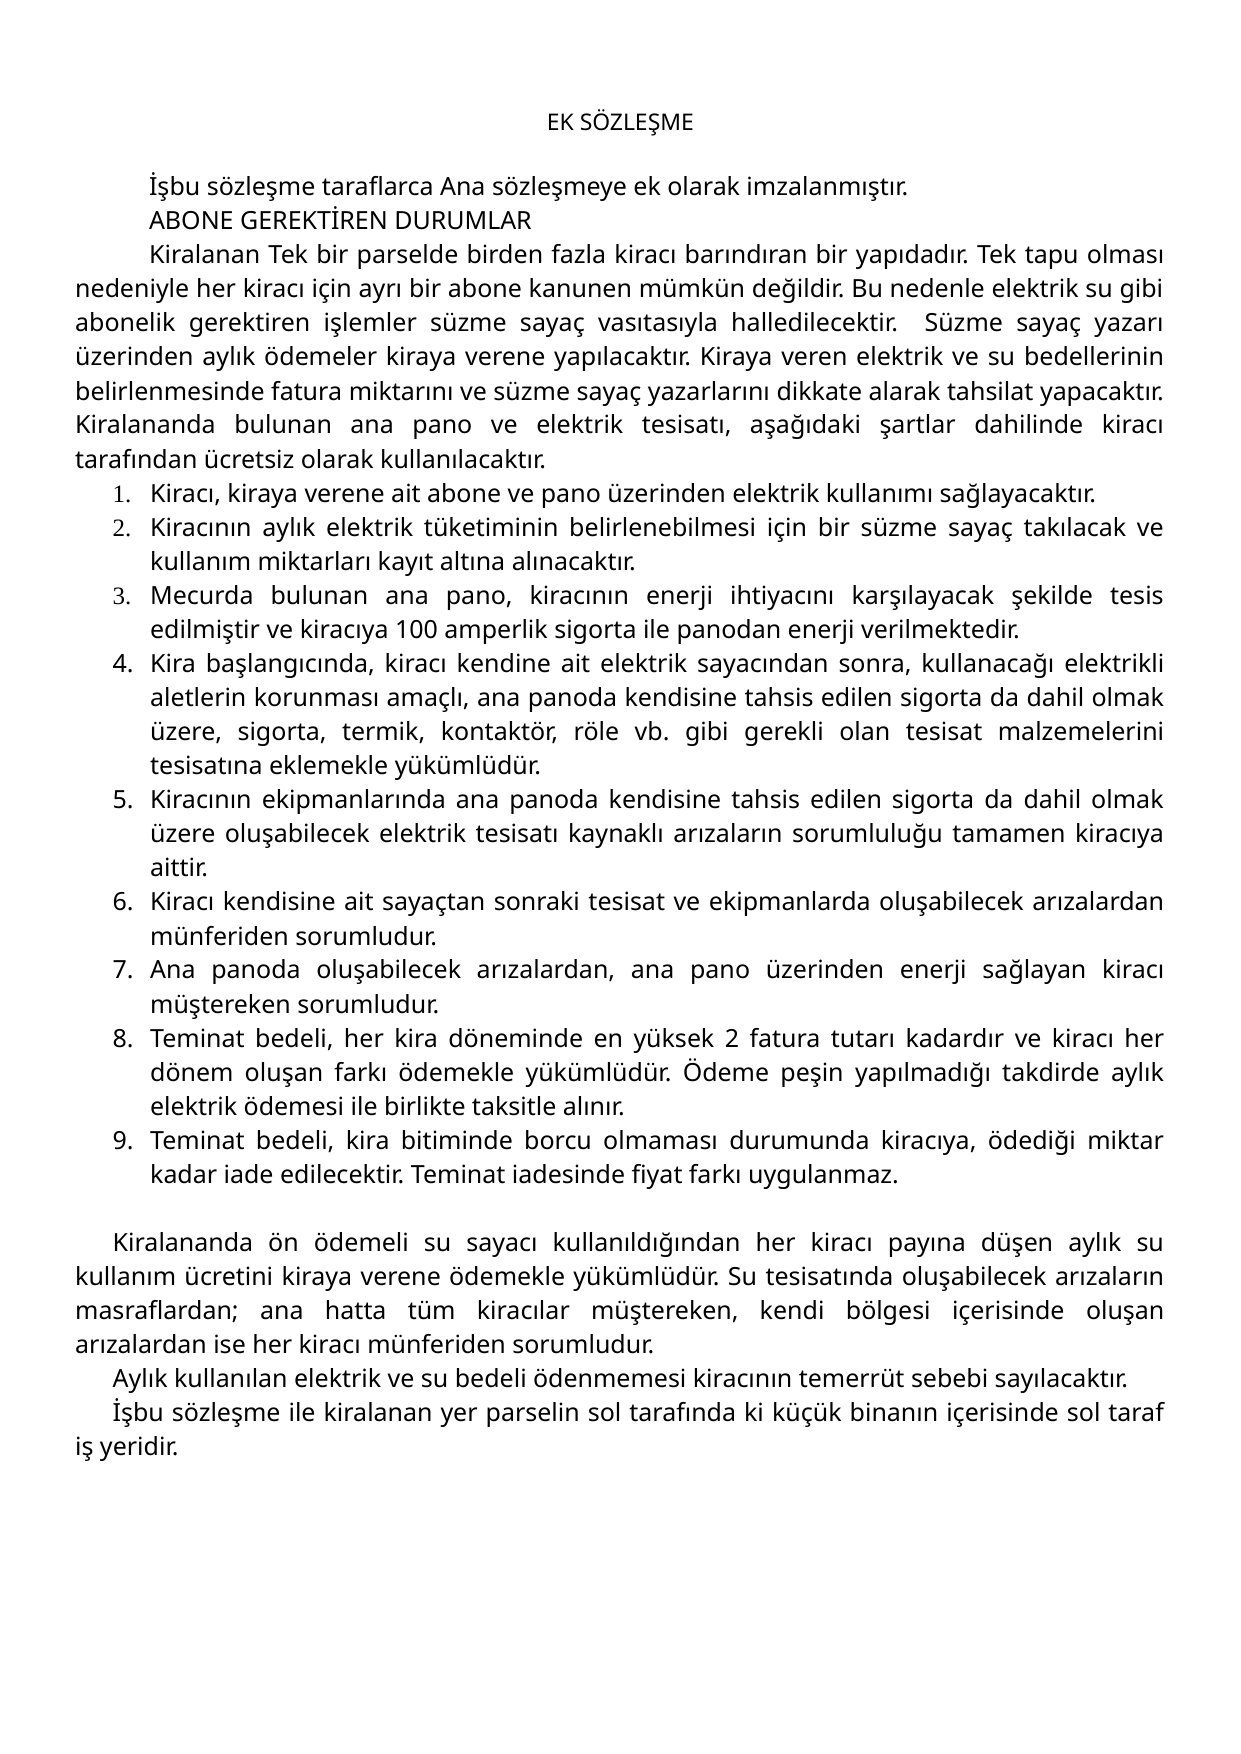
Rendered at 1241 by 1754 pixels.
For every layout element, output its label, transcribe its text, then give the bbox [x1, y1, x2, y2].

list Teminat bedeli, kira bitiminde borcu olmaması durumunda kiracıya, ödediği miktar kadar iade edilecektir. Teminat iadesinde fiyat farkı uygulanmaz. [112, 1122, 1165, 1191]
list Kiracı kendisine ait sayaçtan sonraki tesisat ve ekipmanlarda oluşabilecek arızalardan münferiden sorumludur. [112, 884, 1165, 952]
text İşbu sözleşme taraflarca Ana sözleşmeye ek olarak imzalanmıştır. [75, 169, 1165, 203]
text Aylık kullanılan elektrik ve su bedeli ödenmemesi kiracının temerrüt sebebi sayılacaktır. [75, 1361, 1165, 1395]
text İşbu sözleşme ile kiralanan yer parselin sol tarafında ki küçük binanın içerisinde sol taraf iş yeridir. [75, 1395, 1165, 1463]
text EK SÖZLEŞME [75, 106, 1165, 137]
list Kira başlangıcında, kiracı kendine ait elektrik sayacından sonra, kullanacağı elektrikli aletlerin korunması amaçlı, ana panoda kendisine tahsis edilen sigorta da dahil olmak üzere, sigorta, termik, kontaktör, röle vb. gibi gerekli olan tesisat malzemelerini tesisatına eklemekle yükümlüdür. [112, 646, 1165, 782]
list Teminat bedeli, her kira döneminde en yüksek 2 fatura tutarı kadardır ve kiracı her dönem oluşan farkı ödemekle yükümlüdür. Ödeme peşin yapılmadığı takdirde aylık elektrik ödemesi ile birlikte taksitle alınır. [112, 1020, 1165, 1122]
list Kiracının aylık elektrik tüketiminin belirlenebilmesi için bir süzme sayaç takılacak ve kullanım miktarları kayıt altına alınacaktır. [112, 509, 1165, 577]
text Kiralanan Tek bir parselde birden fazla kiracı barındıran bir yapıdadır. Tek tapu olması nedeniyle her kiracı için ayrı bir abone kanunen mümkün değildir. Bu nedenle elektrik su gibi abonelik gerektiren işlemler süzme sayaç vasıtasıyla halledilecektir. Süzme sayaç yazarı üzerinden aylık ödemeler kiraya verene yapılacaktır. Kiraya veren elektrik ve su bedellerinin belirlenmesinde fatura miktarını ve süzme sayaç yazarlarını dikkate alarak tahsilat yapacaktır. Kiralananda bulunan ana pano ve elektrik tesisatı, aşağıdaki şartlar dahilinde kiracı tarafından ücretsiz olarak kullanılacaktır. [75, 237, 1165, 475]
list Mecurda bulunan ana pano, kiracının enerji ihtiyacını karşılayacak şekilde tesis edilmiştir ve kiracıya 100 amperlik sigorta ile panodan enerji verilmektedir. [112, 577, 1165, 646]
list Ana panoda oluşabilecek arızalardan, ana pano üzerinden enerji sağlayan kiracı müştereken sorumludur. [112, 952, 1165, 1020]
list Kiracı, kiraya verene ait abone ve pano üzerinden elektrik kullanımı sağlayacaktır. [112, 475, 1165, 509]
text Kiralananda ön ödemeli su sayacı kullanıldığından her kiracı payına düşen aylık su kullanım ücretini kiraya verene ödemekle yükümlüdür. Su tesisatında oluşabilecek arızaların masraflardan; ana hatta tüm kiracılar müştereken, kendi bölgesi içerisinde oluşan arızalardan ise her kiracı münferiden sorumludur. [75, 1225, 1165, 1361]
text ABONE GEREKTİREN DURUMLAR [75, 203, 1165, 237]
list Kiracının ekipmanlarında ana panoda kendisine tahsis edilen sigorta da dahil olmak üzere oluşabilecek elektrik tesisatı kaynaklı arızaların sorumluluğu tamamen kiracıya aittir. [112, 782, 1165, 884]
